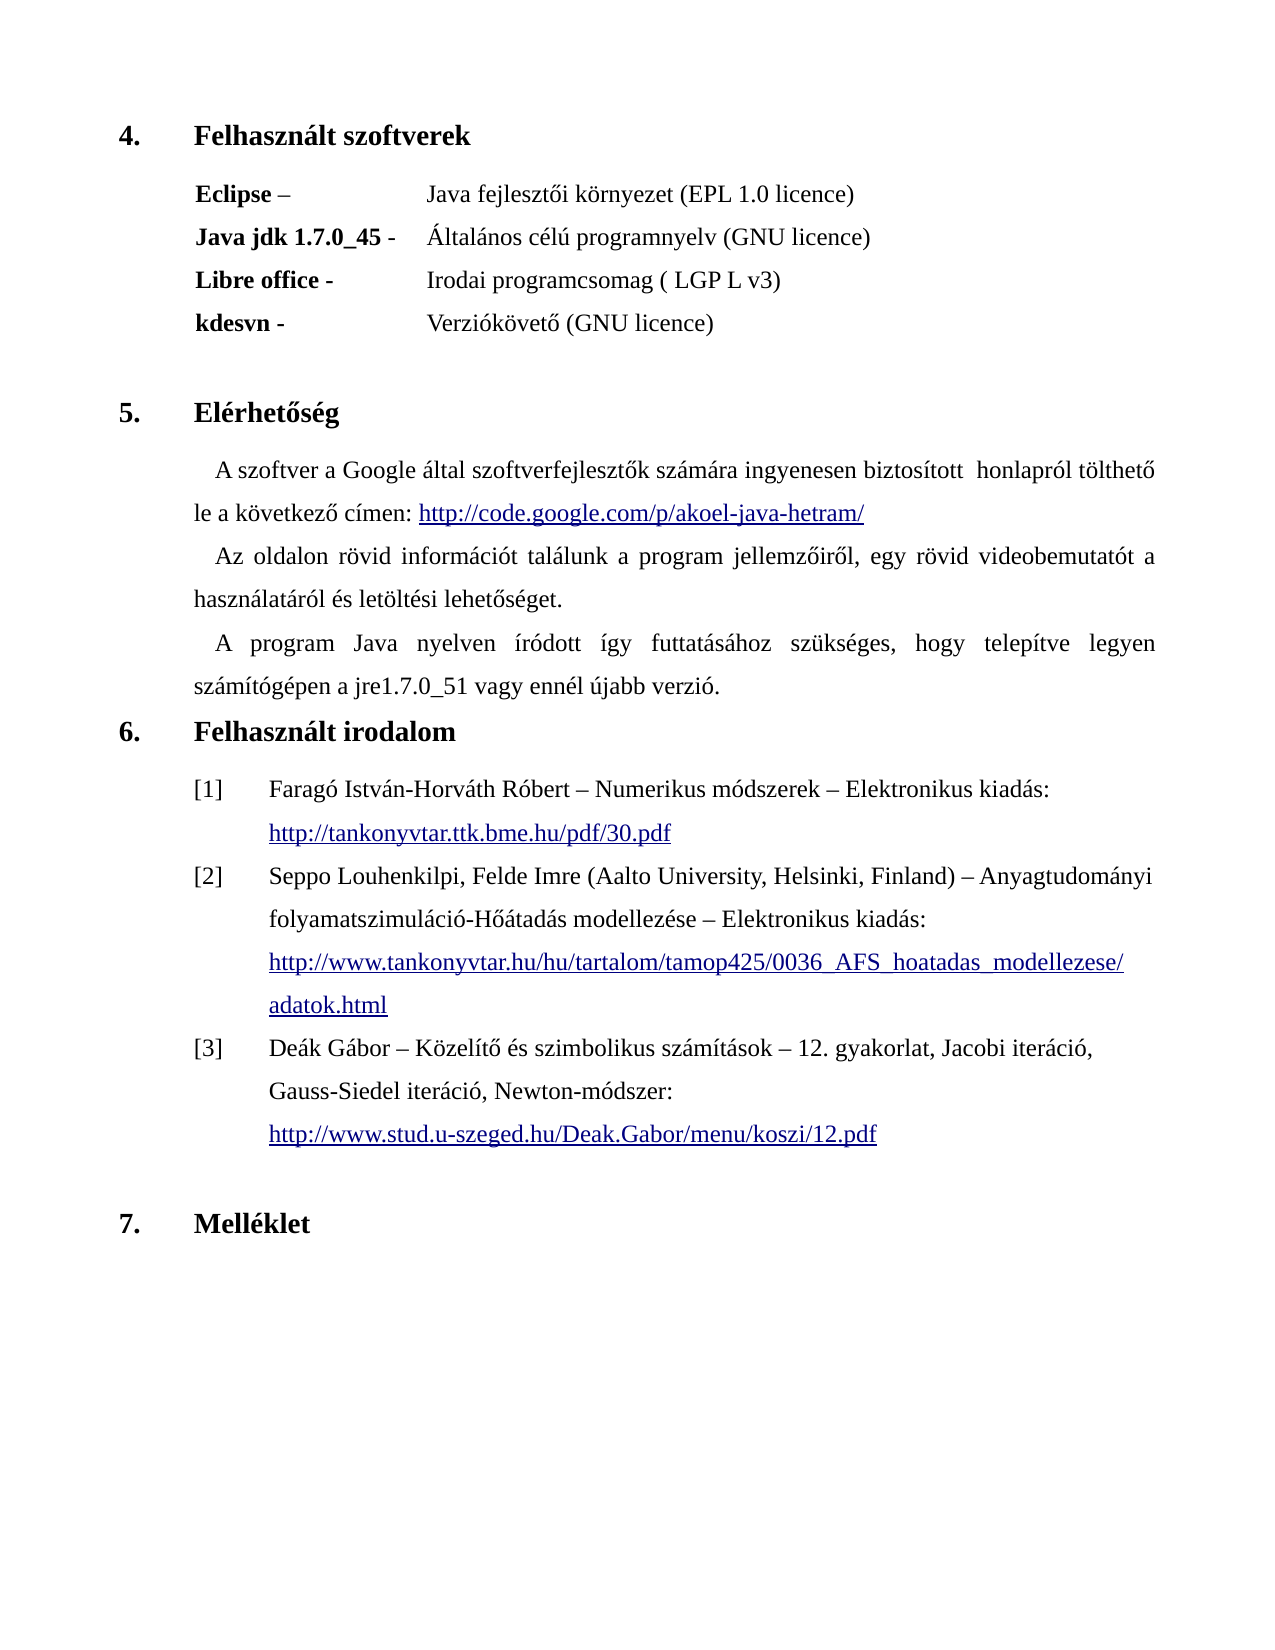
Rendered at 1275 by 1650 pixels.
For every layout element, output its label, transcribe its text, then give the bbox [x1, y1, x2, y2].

text A szoftver a Google által szoftverfejlesztők számára ingyenesen biztosított honlapról tölthető le a következő címen: http://code.google.com/p/akoel-java-hetram/ [193, 455, 1156, 527]
subtitle Felhasznált irodalom [118, 714, 1156, 747]
subtitle [2] Seppo Louhenkilpi, Felde Imre (Aalto University, Helsinki, Finland) – Anyagtudományi folyamatszimuláció-Hőátadás modellezése – Elektronikus kiadás: http://www.tankonyvtar.hu/hu/tartalom/tamop425/0036_AFS_hoatadas_modellezese/adatok.html [193, 861, 1156, 1019]
subtitle Libre office - Irodai programcsomag ( LGP L v3) [195, 265, 1156, 294]
subtitle Melléklet [118, 1206, 1156, 1239]
subtitle Elérhetőség [118, 395, 1156, 428]
subtitle Eclipse – Java fejlesztői környezet (EPL 1.0 licence) [195, 179, 1156, 208]
subtitle Java jdk 1.7.0_45 - Általános célú programnyelv (GNU licence) [195, 222, 1156, 251]
text Az oldalon rövid információt találunk a program jellemzőiről, egy rövid videobemutatót a használatáról és letöltési lehetőséget. [193, 541, 1156, 613]
subtitle kdesvn - Verziókövető (GNU licence) [195, 308, 1156, 337]
subtitle Felhasznált szoftverek [118, 118, 1156, 152]
subtitle [3] Deák Gábor – Közelítő és szimbolikus számítások – 12. gyakorlat, Jacobi iteráció, Gauss-Siedel iteráció, Newton-módszer: http://www.stud.u-szeged.hu/Deak.Gabor/menu/koszi/12.pdf [193, 1033, 1156, 1148]
text A program Java nyelven íródott így futtatásához szükséges, hogy telepítve legyen számítógépen a jre1.7.0_51 vagy ennél újabb verzió. [193, 628, 1156, 699]
subtitle [1] Faragó István-Horváth Róbert – Numerikus módszerek – Elektronikus kiadás: http://tankonyvtar.ttk.bme.hu/pdf/30.pdf [193, 774, 1156, 846]
